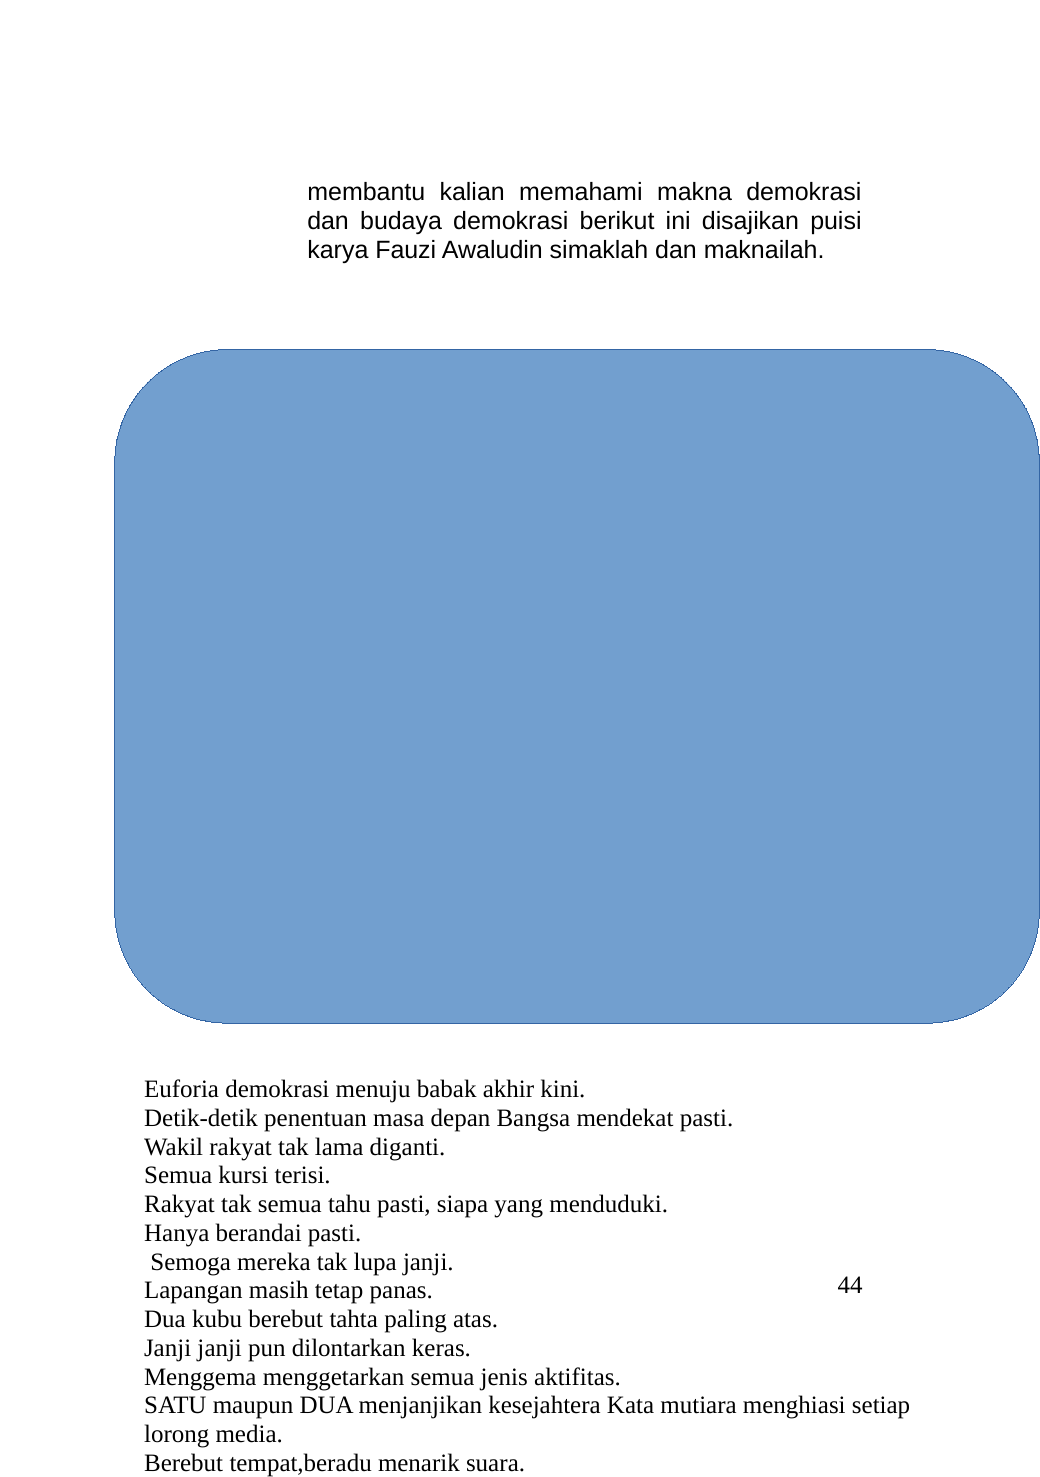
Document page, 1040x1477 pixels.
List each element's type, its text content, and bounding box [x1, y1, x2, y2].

text membantu kalian memahami makna demokrasi dan budaya demokrasi berikut ini disajikan puisi karya Fauzi Awaludin simaklah dan maknailah. [307, 177, 862, 263]
